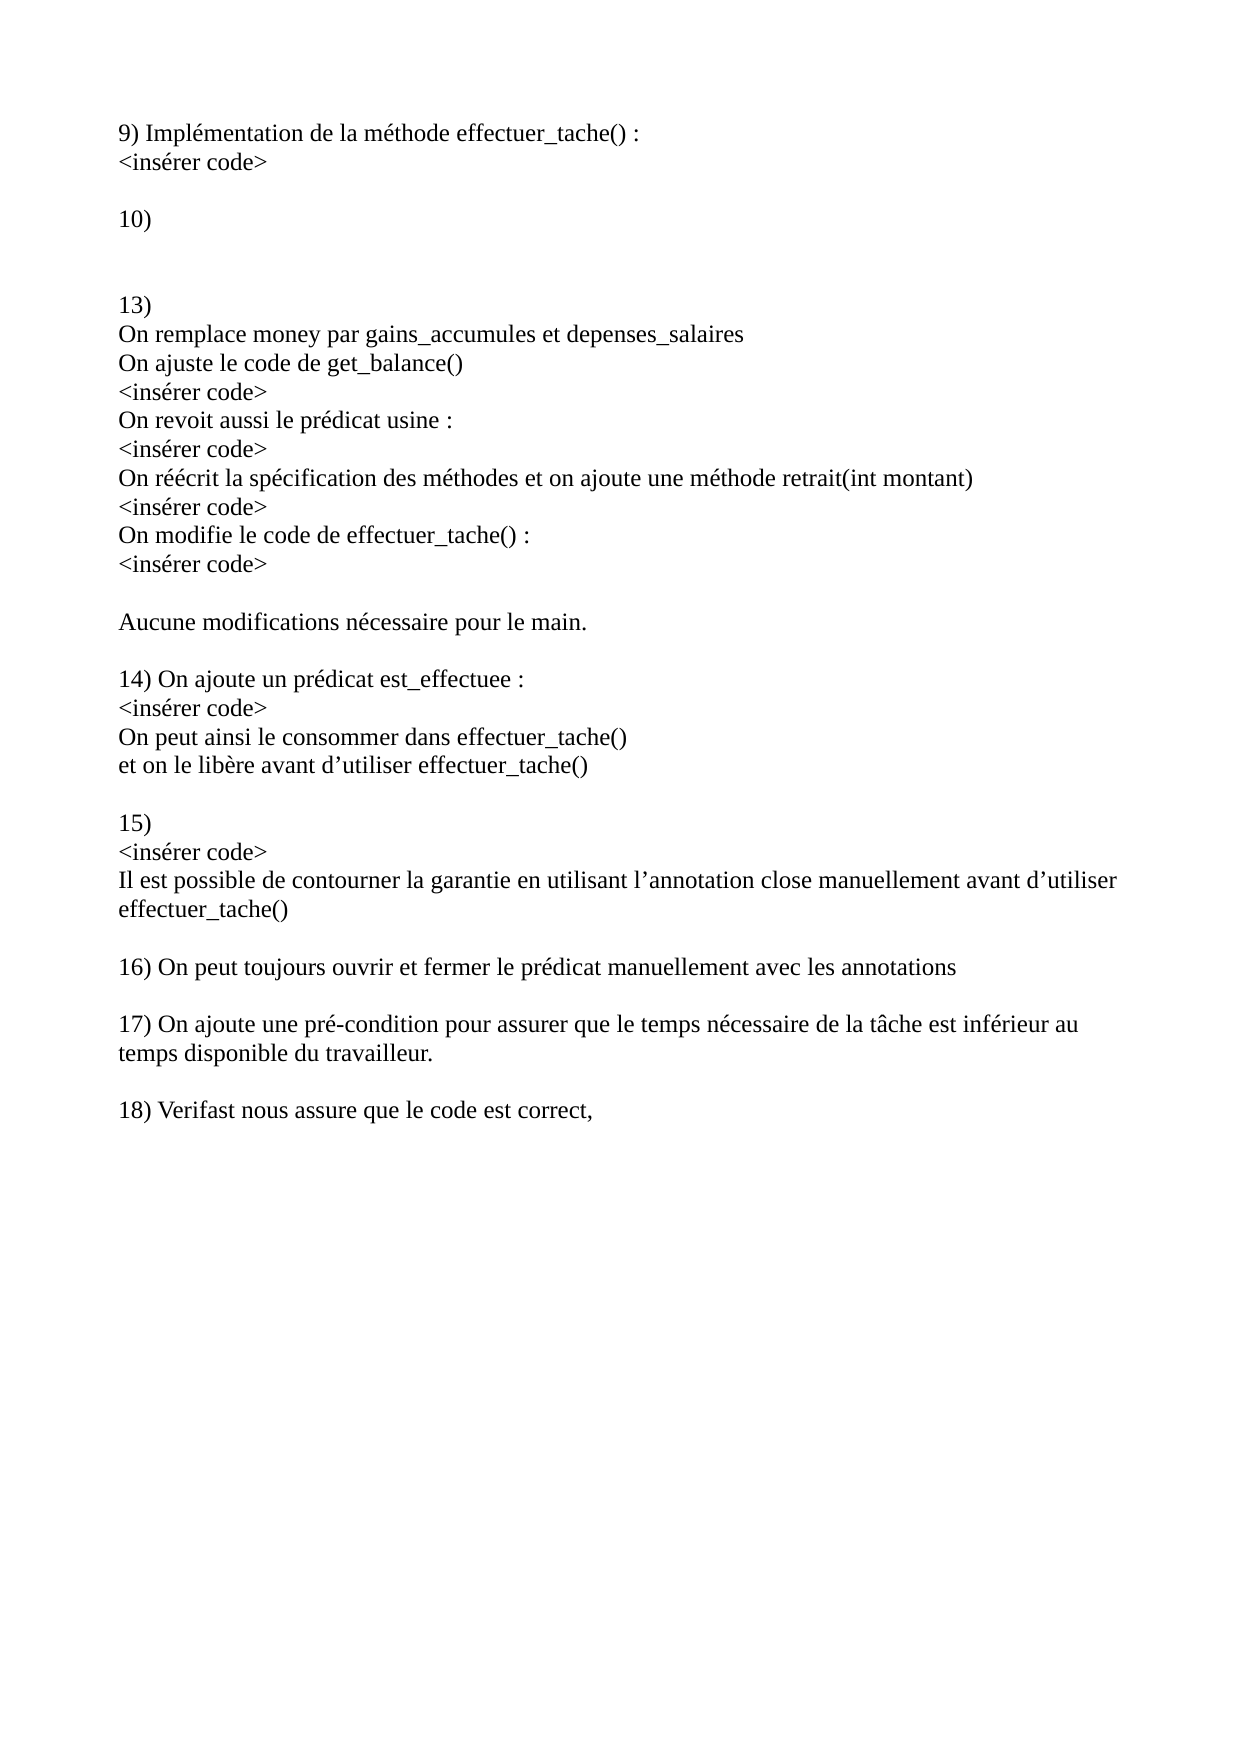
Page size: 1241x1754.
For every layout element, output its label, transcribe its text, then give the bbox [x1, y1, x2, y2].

text On remplace money par gains_accumules et depenses_salaires [118, 319, 1122, 348]
text <insérer code> [118, 837, 1122, 866]
text 17) On ajoute une pré-condition pour assurer que le temps nécessaire de la tâche est inférieur au temps disponible du travailleur. [118, 1009, 1122, 1067]
text On peut ainsi le consommer dans effectuer_tache() [118, 722, 1122, 751]
text On modifie le code de effectuer_tache() : [118, 521, 1122, 549]
text 16) On peut toujours ouvrir et fermer le prédicat manuellement avec les annotations [118, 952, 1122, 981]
text 10) [118, 204, 1122, 233]
text 18) Verifast nous assure que le code est correct, [118, 1096, 1122, 1124]
text <insérer code> [118, 147, 1122, 176]
text <insérer code> [118, 693, 1122, 722]
text On ajuste le code de get_balance() [118, 348, 1122, 377]
text 13) [118, 291, 1122, 319]
text 9) Implémentation de la méthode effectuer_tache() : [118, 118, 1122, 147]
text et on le libère avant d’utiliser effectuer_tache() [118, 751, 1122, 779]
text Aucune modifications nécessaire pour le main. [118, 607, 1122, 636]
text On revoit aussi le prédicat usine : [118, 406, 1122, 434]
text <insérer code> [118, 434, 1122, 463]
text <insérer code> [118, 549, 1122, 578]
text <insérer code> [118, 492, 1122, 521]
text 15) [118, 808, 1122, 837]
text <insérer code> [118, 377, 1122, 406]
text Il est possible de contourner la garantie en utilisant l’annotation close manuellement avant d’utiliser effectuer_tache() [118, 866, 1122, 923]
text On réécrit la spécification des méthodes et on ajoute une méthode retrait(int montant) [118, 463, 1122, 492]
text 14) On ajoute un prédicat est_effectuee : [118, 664, 1122, 693]
